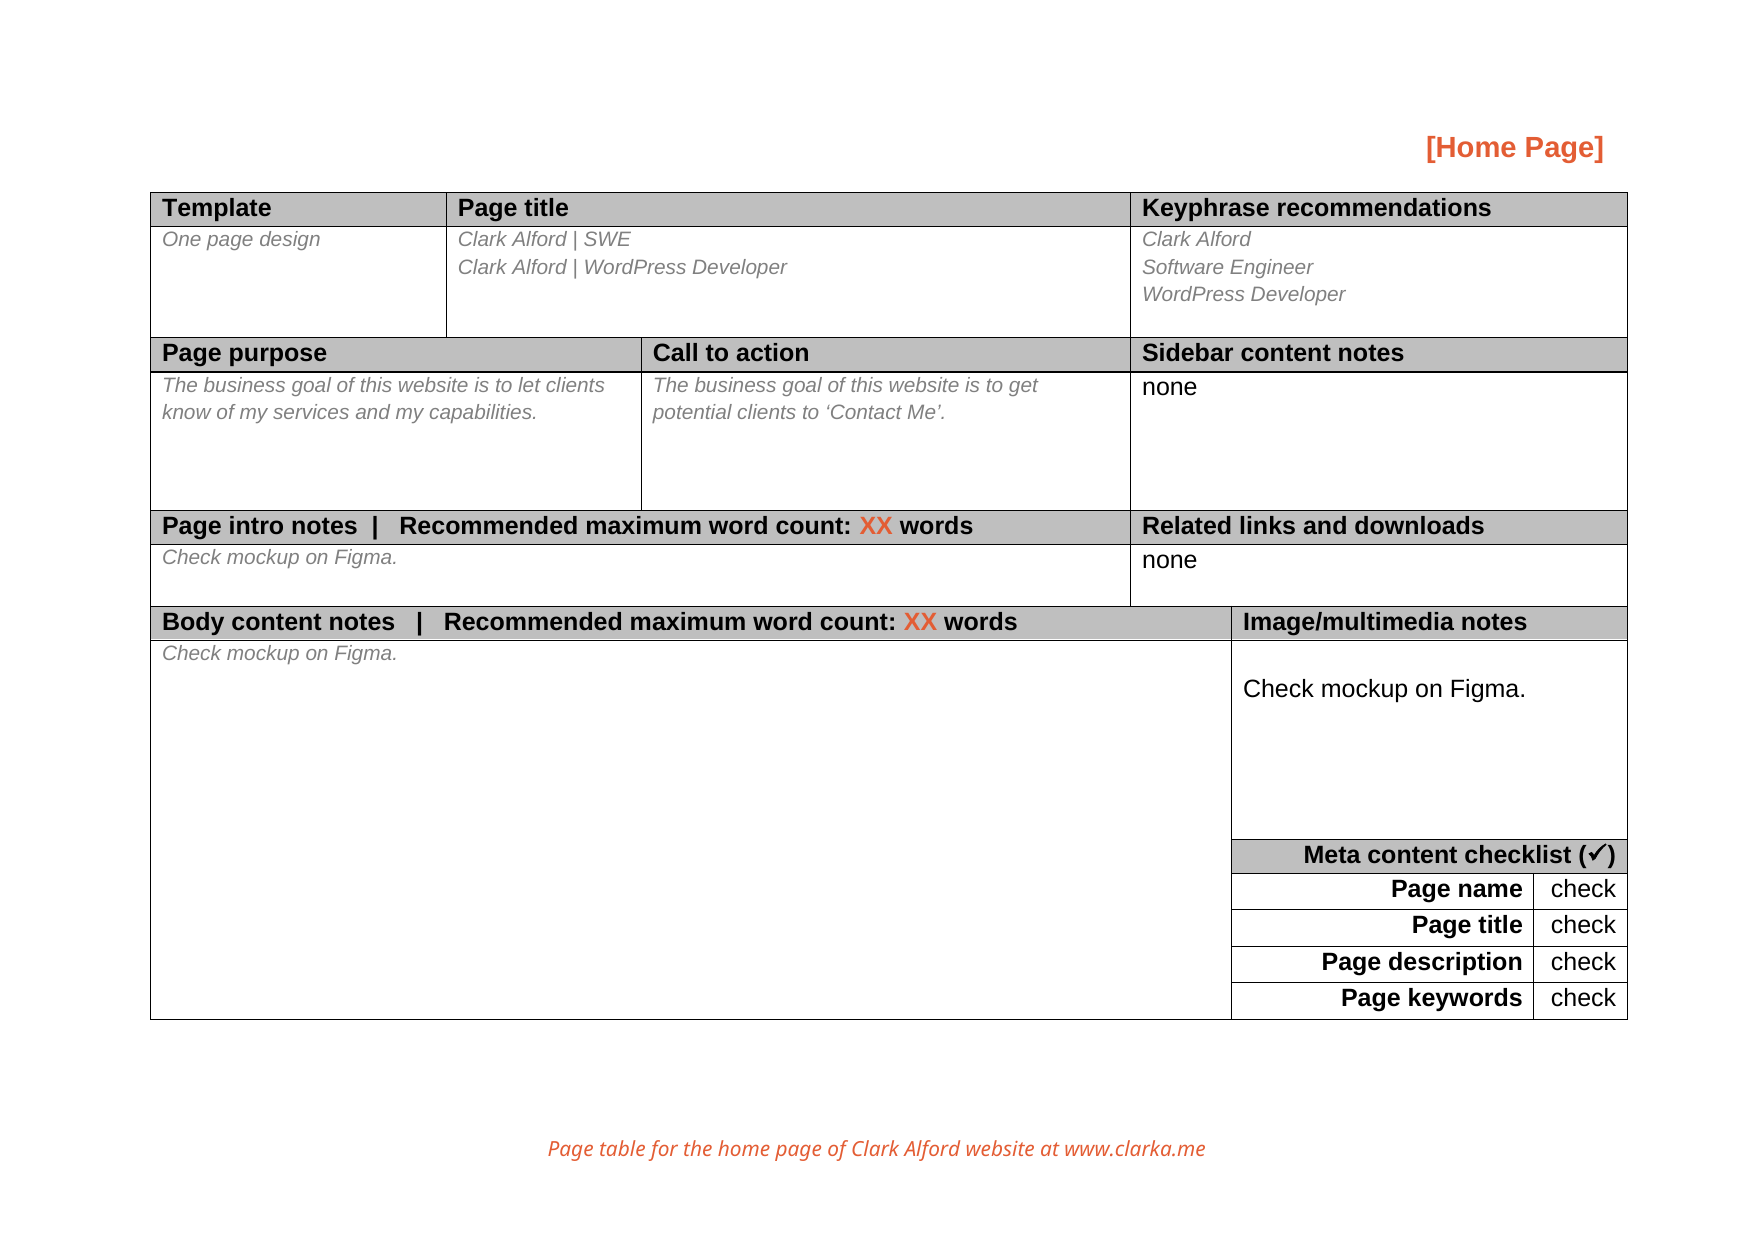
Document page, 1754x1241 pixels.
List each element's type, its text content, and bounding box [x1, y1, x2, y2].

table_cell check [1534, 874, 1627, 909]
table_cell One page design [151, 227, 446, 337]
table_cell Image/multimedia notes [1232, 607, 1627, 639]
table_cell Page purpose [151, 338, 641, 371]
table_cell Page name [1232, 874, 1533, 909]
table_cell none [1131, 373, 1627, 510]
table_cell Related links and downloads [1131, 511, 1627, 544]
table_cell Check mockup on Figma. [1232, 641, 1627, 839]
table_header Template [151, 193, 446, 226]
table_cell Check mockup on Figma. [151, 641, 1231, 1019]
table_cell check [1534, 983, 1627, 1019]
table_cell Page description [1232, 947, 1533, 982]
text [Home Page] [150, 130, 1604, 163]
table_cell Check mockup on Figma. [151, 545, 1130, 606]
table_cell Page keywords [1232, 983, 1533, 1019]
table_header Keyphrase recommendations [1131, 193, 1627, 226]
table_cell Body content notes | Recommended maximum word count: XX words [151, 607, 1231, 639]
table_cell none [1131, 545, 1627, 606]
table_cell Page title [1232, 910, 1533, 946]
table_cell The business goal of this website is to get potential clients to ‘Contact Me’. [642, 373, 1130, 510]
table_cell Clark Alford | SWE Clark Alford | WordPress Developer [447, 227, 1130, 337]
table_cell Page intro notes | Recommended maximum word count: XX words [151, 511, 1130, 544]
table_cell check [1534, 947, 1627, 982]
table_cell Call to action [642, 338, 1130, 371]
table_cell check [1534, 910, 1627, 946]
table_cell Meta content checklist () [1232, 840, 1627, 873]
table_header Page title [447, 193, 1130, 226]
table_cell The business goal of this website is to let clients know of my services and my capabilities. [151, 373, 641, 510]
table_cell Sidebar content notes [1131, 338, 1627, 371]
table_cell Clark Alford Software Engineer WordPress Developer [1131, 227, 1627, 337]
